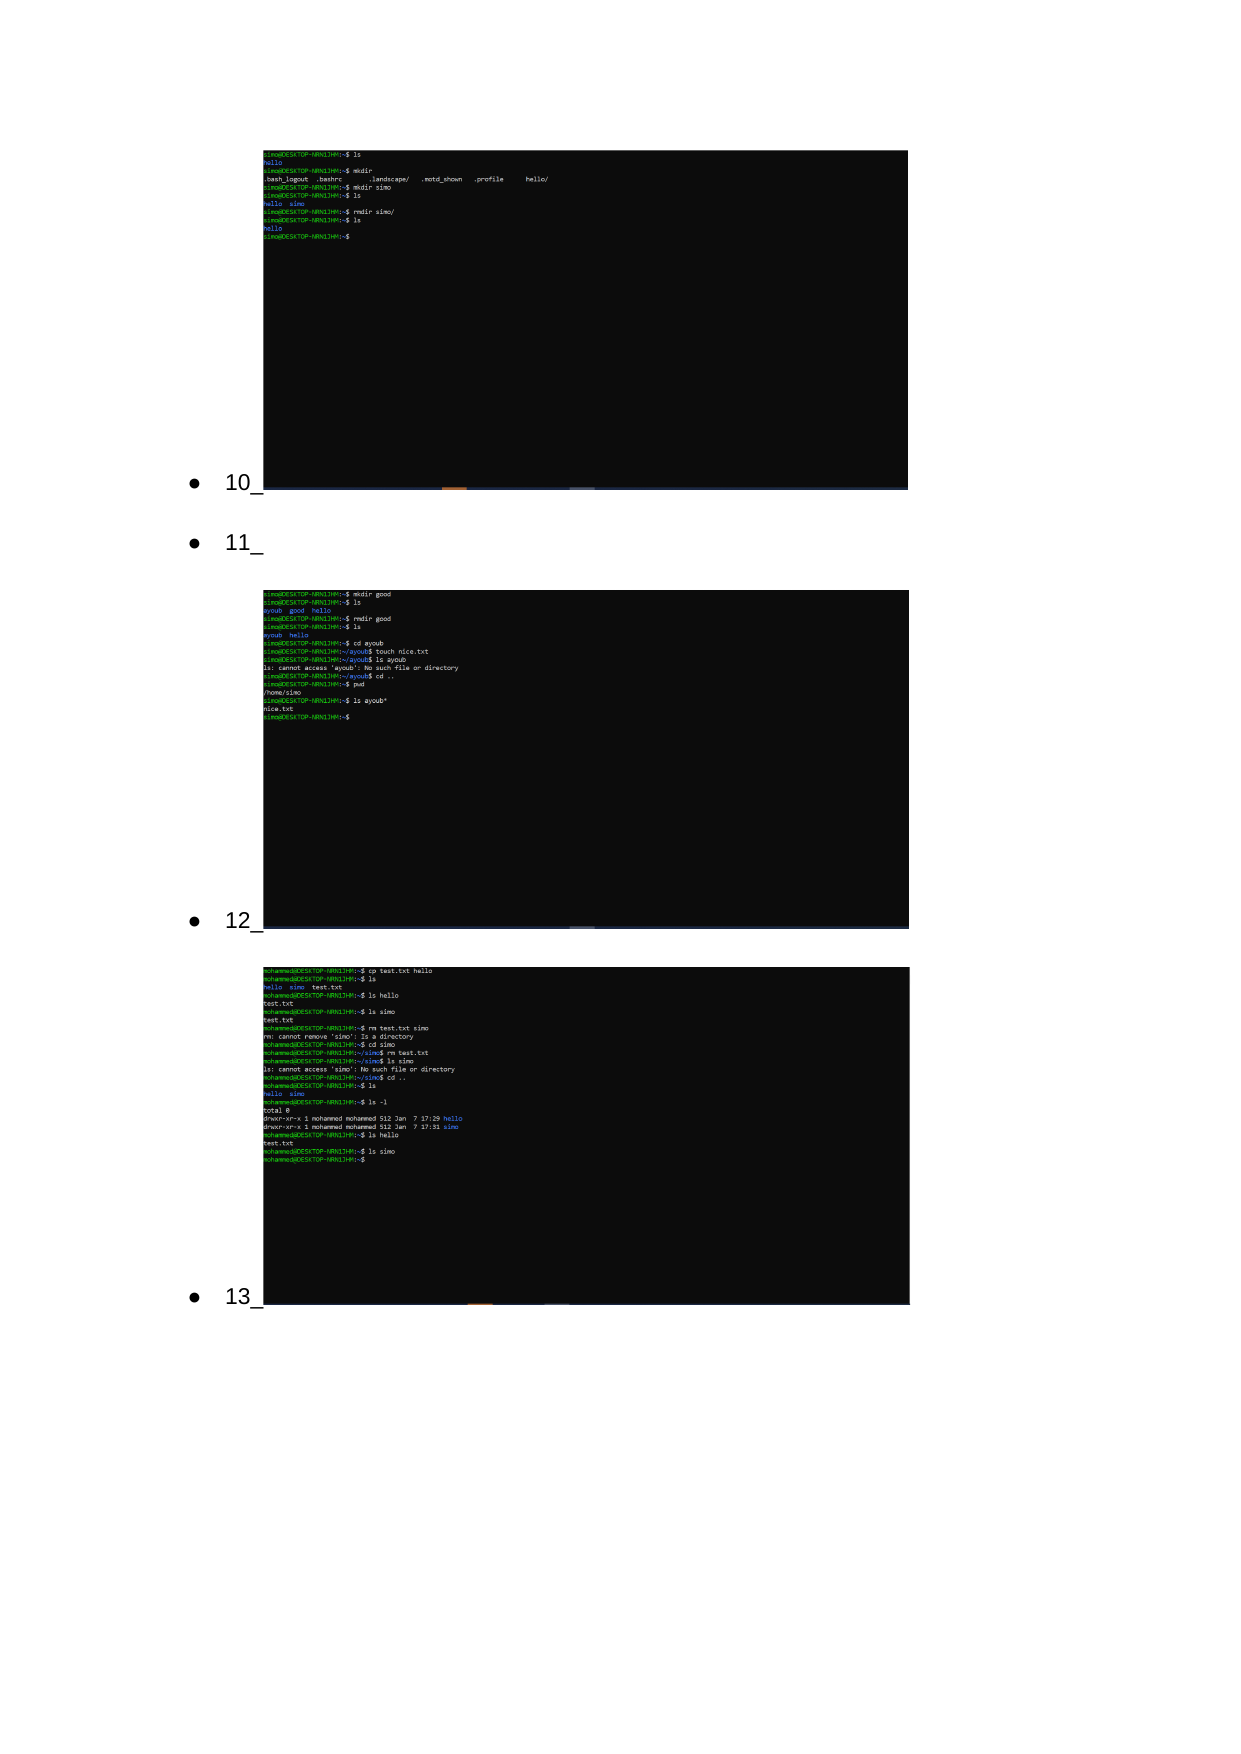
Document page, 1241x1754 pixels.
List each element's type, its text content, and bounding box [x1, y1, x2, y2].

list 12_ [187, 589, 1090, 934]
picture [263, 150, 908, 490]
list 13_ [187, 968, 1090, 1309]
picture [263, 589, 909, 929]
list 10_ [187, 150, 1090, 495]
list 11_ [187, 529, 1090, 555]
picture [263, 967, 911, 1305]
